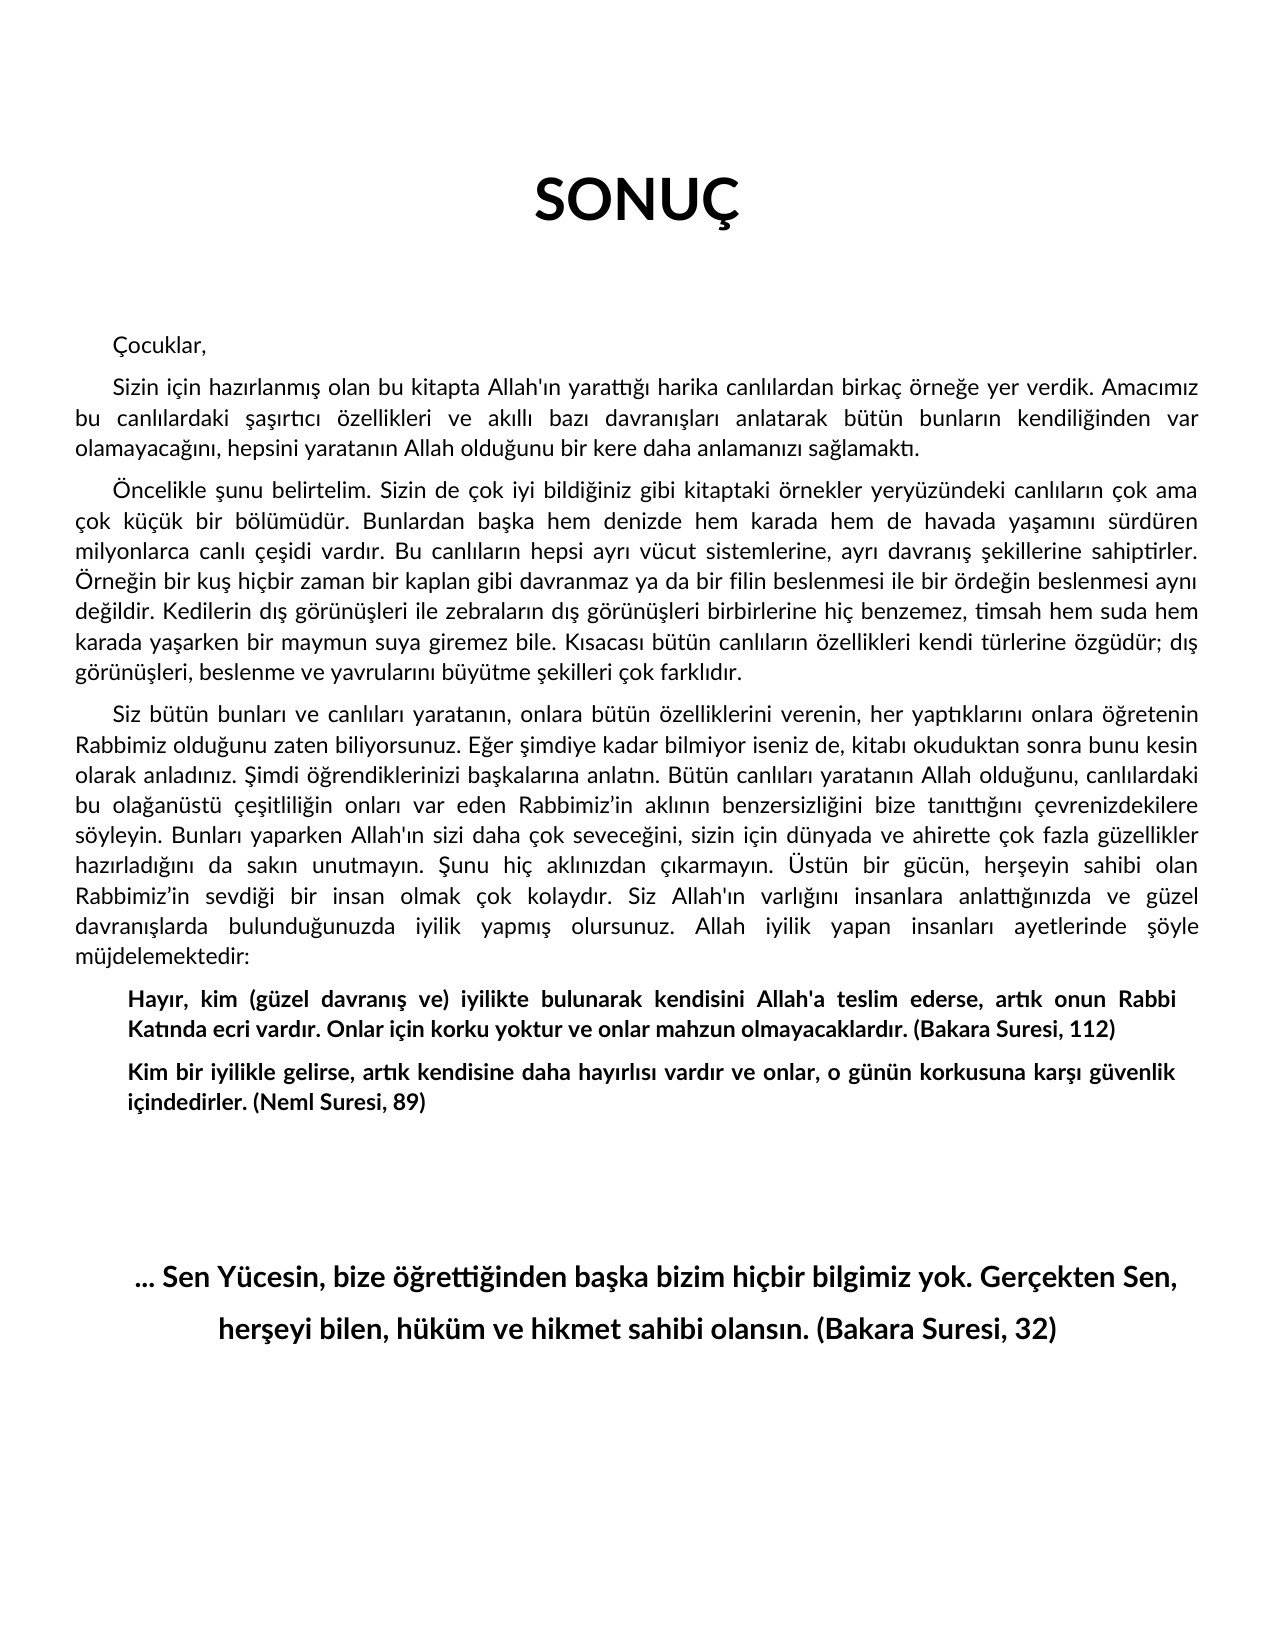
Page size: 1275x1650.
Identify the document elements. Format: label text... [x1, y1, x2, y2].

text ... Sen Yücesin, bize öğrettiğinden başka bizim hiçbir bilgimiz yok. Gerçekten Sen, herşeyi bilen, hüküm ve hikmet sahibi olansın. (Bakara Suresi, 32) [75, 1258, 1200, 1346]
text Sizin için hazırlanmış olan bu kitapta Allah'ın yarattığı harika canlılardan birkaç örneğe yer verdik. Amacımız bu canlılardaki şaşırtıcı özellikleri ve akıllı bazı davranışları anlatarak bütün bunların kendiliğinden var olamayacağını, hepsini yaratanın Allah olduğunu bir kere daha anlamanızı sağlamaktı. [75, 373, 1200, 461]
subtitle SONUÇ [75, 162, 1200, 232]
text Çocuklar, [75, 330, 1200, 358]
text Hayır, kim (güzel davranış ve) iyilikte bulunarak kendisini Allah'a teslim ederse, artık onun Rabbi Katında ecri vardır. Onlar için korku yoktur ve onlar mahzun olmayacaklardır. (Bakara Suresi, 112) [127, 984, 1177, 1042]
text Öncelikle şunu belirtelim. Sizin de çok iyi bildiğiniz gibi kitaptaki örnekler yeryüzündeki canlıların çok ama çok küçük bir bölümüdür. Bunlardan başka hem denizde hem karada hem de havada yaşamını sürdüren milyonlarca canlı çeşidi vardır. Bu canlıların hepsi ayrı vücut sistemlerine, ayrı davranış şekillerine sahiptirler. Örneğin bir kuş hiçbir zaman bir kaplan gibi davranmaz ya da bir filin beslenmesi ile bir ördeğin beslenmesi aynı değildir. Kedilerin dış görünüşleri ile zebraların dış görünüşleri birbirlerine hiç benzemez, timsah hem suda hem karada yaşarken bir maymun suya giremez bile. Kısacası bütün canlıların özellikleri kendi türlerine özgüdür; dış görünüşleri, beslenme ve yavrularını büyütme şekilleri çok farklıdır. [75, 476, 1200, 685]
text Siz bütün bunları ve canlıları yaratanın, onlara bütün özelliklerini verenin, her yaptıklarını onlara öğretenin Rabbimiz olduğunu zaten biliyorsunuz. Eğer şimdiye kadar bilmiyor iseniz de, kitabı okuduktan sonra bunu kesin olarak anladınız. Şimdi öğrendiklerinizi başkalarına anlatın. Bütün canlıları yaratanın Allah olduğunu, canlılardaki bu olağanüstü çeşitliliğin onları var eden Rabbimiz’in aklının benzersizliğini bize tanıttığını çevrenizdekilere söyleyin. Bunları yaparken Allah'ın sizi daha çok seveceğini, sizin için dünyada ve ahirette çok fazla güzellikler hazırladığını da sakın unutmayın. Şunu hiç aklınızdan çıkarmayın. Üstün bir gücün, herşeyin sahibi olan Rabbimiz’in sevdiği bir insan olmak çok kolaydır. Siz Allah'ın varlığını insanlara anlattığınızda ve güzel davranışlarda bulunduğunuzda iyilik yapmış olursunuz. Allah iyilik yapan insanları ayetlerinde şöyle müjdelemektedir: [75, 700, 1200, 969]
text Kim bir iyilikle gelirse, artık kendisine daha hayırlısı vardır ve onlar, o günün korkusuna karşı güvenlik içindedirler. (Neml Suresi, 89) [127, 1057, 1177, 1115]
